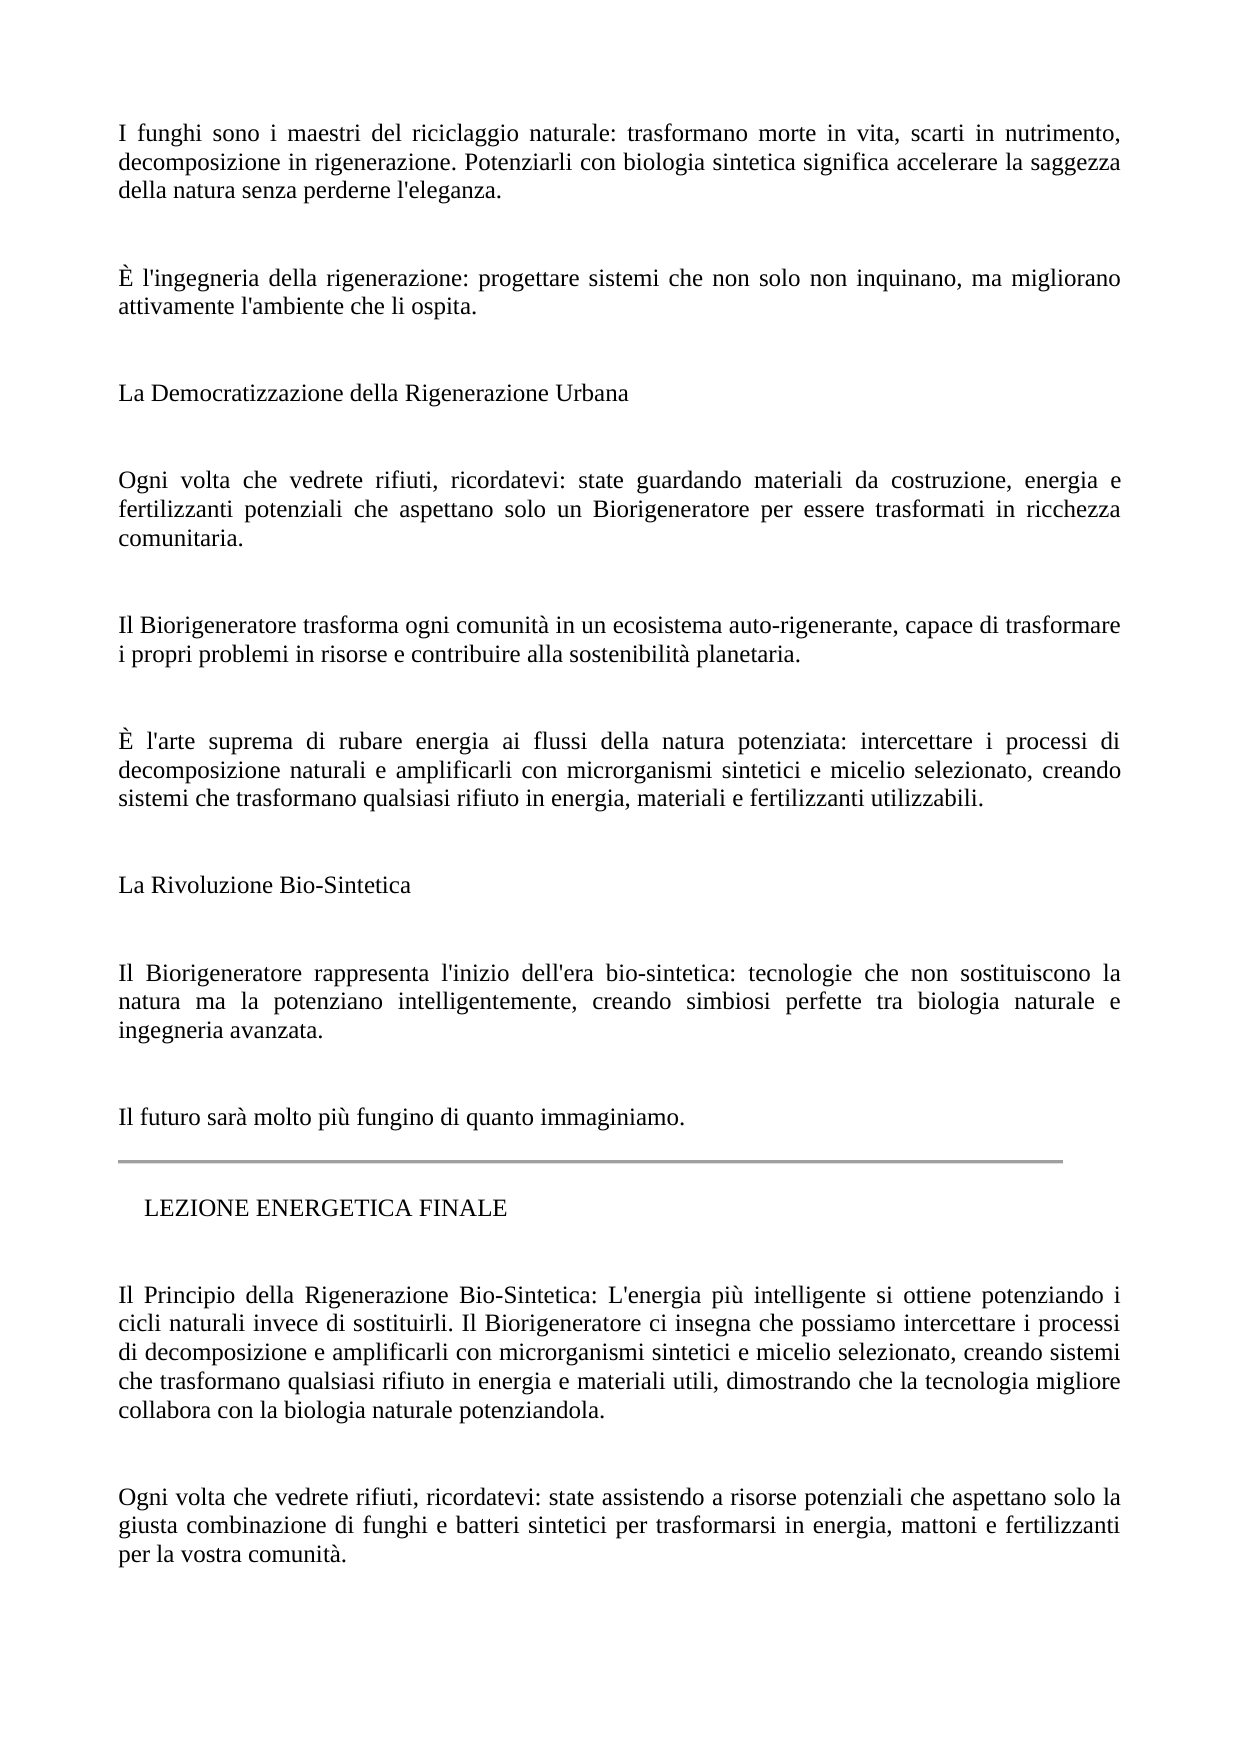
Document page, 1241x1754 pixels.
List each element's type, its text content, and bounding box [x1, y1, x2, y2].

text È l'ingegneria della rigenerazione: progettare sistemi che non solo non inquinano, ma migliorano attivamente l'ambiente che li ospita. [118, 263, 1122, 320]
text Il Principio della Rigenerazione Bio-Sintetica: L'energia più intelligente si ottiene potenziando i cicli naturali invece di sostituirli. Il Biorigeneratore ci insegna che possiamo intercettare i processi di decomposizione e amplificarli con microrganismi sintetici e micelio selezionato, creando sistemi che trasformano qualsiasi rifiuto in energia e materiali utili, dimostrando che la tecnologia migliore collabora con la biologia naturale potenziandola. [118, 1280, 1122, 1423]
text I funghi sono i maestri del riciclaggio naturale: trasformano morte in vita, scarti in nutrimento, decomposizione in rigenerazione. Potenziarli con biologia sintetica significa accelerare la saggezza della natura senza perderne l'eleganza. [118, 118, 1122, 204]
text Il futuro sarà molto più fungino di quanto immaginiamo. [118, 1102, 1122, 1131]
subtitle La Democratizzazione della Rigenerazione Urbana [118, 378, 1122, 407]
text Ogni volta che vedrete rifiuti, ricordatevi: state guardando materiali da costruzione, energia e fertilizzanti potenziali che aspettano solo un Biorigeneratore per essere trasformati in ricchezza comunitaria. [118, 466, 1122, 552]
text Ogni volta che vedrete rifiuti, ricordatevi: state assistendo a risorse potenziali che aspettano solo la giusta combinazione di funghi e batteri sintetici per trasformarsi in energia, mattoni e fertilizzanti per la vostra comunità. [118, 1482, 1122, 1568]
subtitle 🎯 LEZIONE ENERGETICA FINALE [118, 1193, 1122, 1221]
text Il Biorigeneratore trasforma ogni comunità in un ecosistema auto-rigenerante, capace di trasformare i propri problemi in risorse e contribuire alla sostenibilità planetaria. [118, 610, 1122, 668]
subtitle La Rivoluzione Bio-Sintetica [118, 871, 1122, 899]
text Il Biorigeneratore rappresenta l'inizio dell'era bio-sintetica: tecnologie che non sostituiscono la natura ma la potenziano intelligentemente, creando simbiosi perfette tra biologia naturale e ingegneria avanzata. [118, 958, 1122, 1044]
text È l'arte suprema di rubare energia ai flussi della natura potenziata: intercettare i processi di decomposizione naturali e amplificarli con microrganismi sintetici e micelio selezionato, creando sistemi che trasformano qualsiasi rifiuto in energia, materiali e fertilizzanti utilizzabili. [118, 726, 1122, 812]
